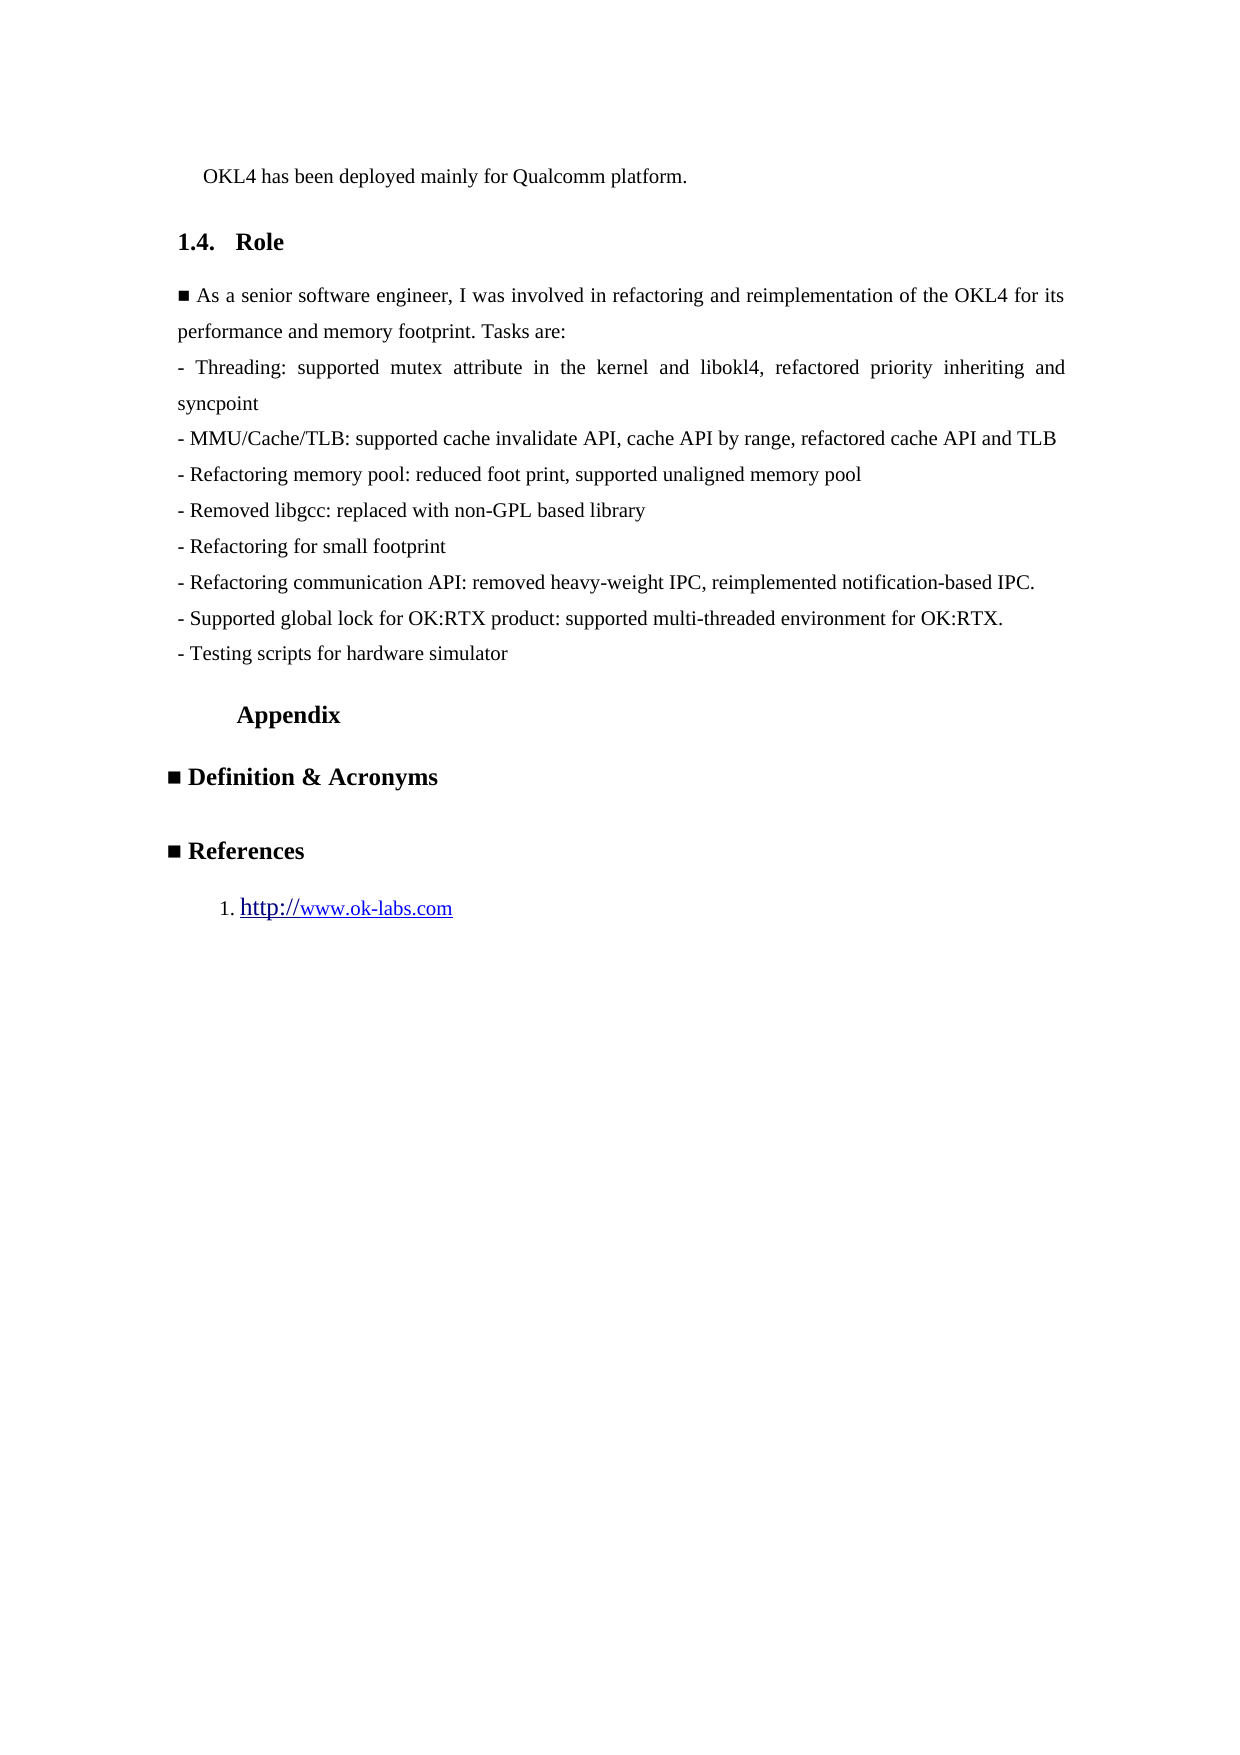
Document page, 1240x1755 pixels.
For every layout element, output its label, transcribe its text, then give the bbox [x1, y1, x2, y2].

text Appendix [236, 701, 1075, 729]
text - Refactoring for small footprint [177, 535, 1067, 558]
text ■ Definition & Acronyms [167, 763, 469, 791]
text - Removed libgcc: replaced with non-GPL based library [177, 499, 1067, 522]
text ■ As a senior software engineer, I was involved in refactoring and reimplementation of the OKL4 for its performance and memory footprint. Tasks are: [177, 284, 1067, 343]
text 1. http://www.ok-labs.com [219, 893, 1075, 921]
text - MMU/Cache/TLB: supported cache invalidate API, cache API by range, refactored cache API and TLB [177, 427, 1067, 450]
text - Refactoring communication API: removed heavy-weight IPC, reimplemented notification-based IPC. [177, 571, 1067, 594]
text OKL4 has been deployed mainly for Qualcomm platform. [177, 164, 1067, 188]
text 1.4. Role [177, 228, 289, 256]
text - Supported global lock for OK:RTX product: supported multi-threaded environment for OK:RTX. [177, 606, 1067, 629]
text ■ References [167, 837, 335, 865]
text - Refactoring memory pool: reduced foot print, supported unaligned memory pool [177, 463, 1067, 486]
text - Threading: supported mutex attribute in the kernel and libokl4, refactored priority inheriting and syncpoint [177, 356, 1067, 414]
text - Testing scripts for hardware simulator [177, 642, 1067, 665]
